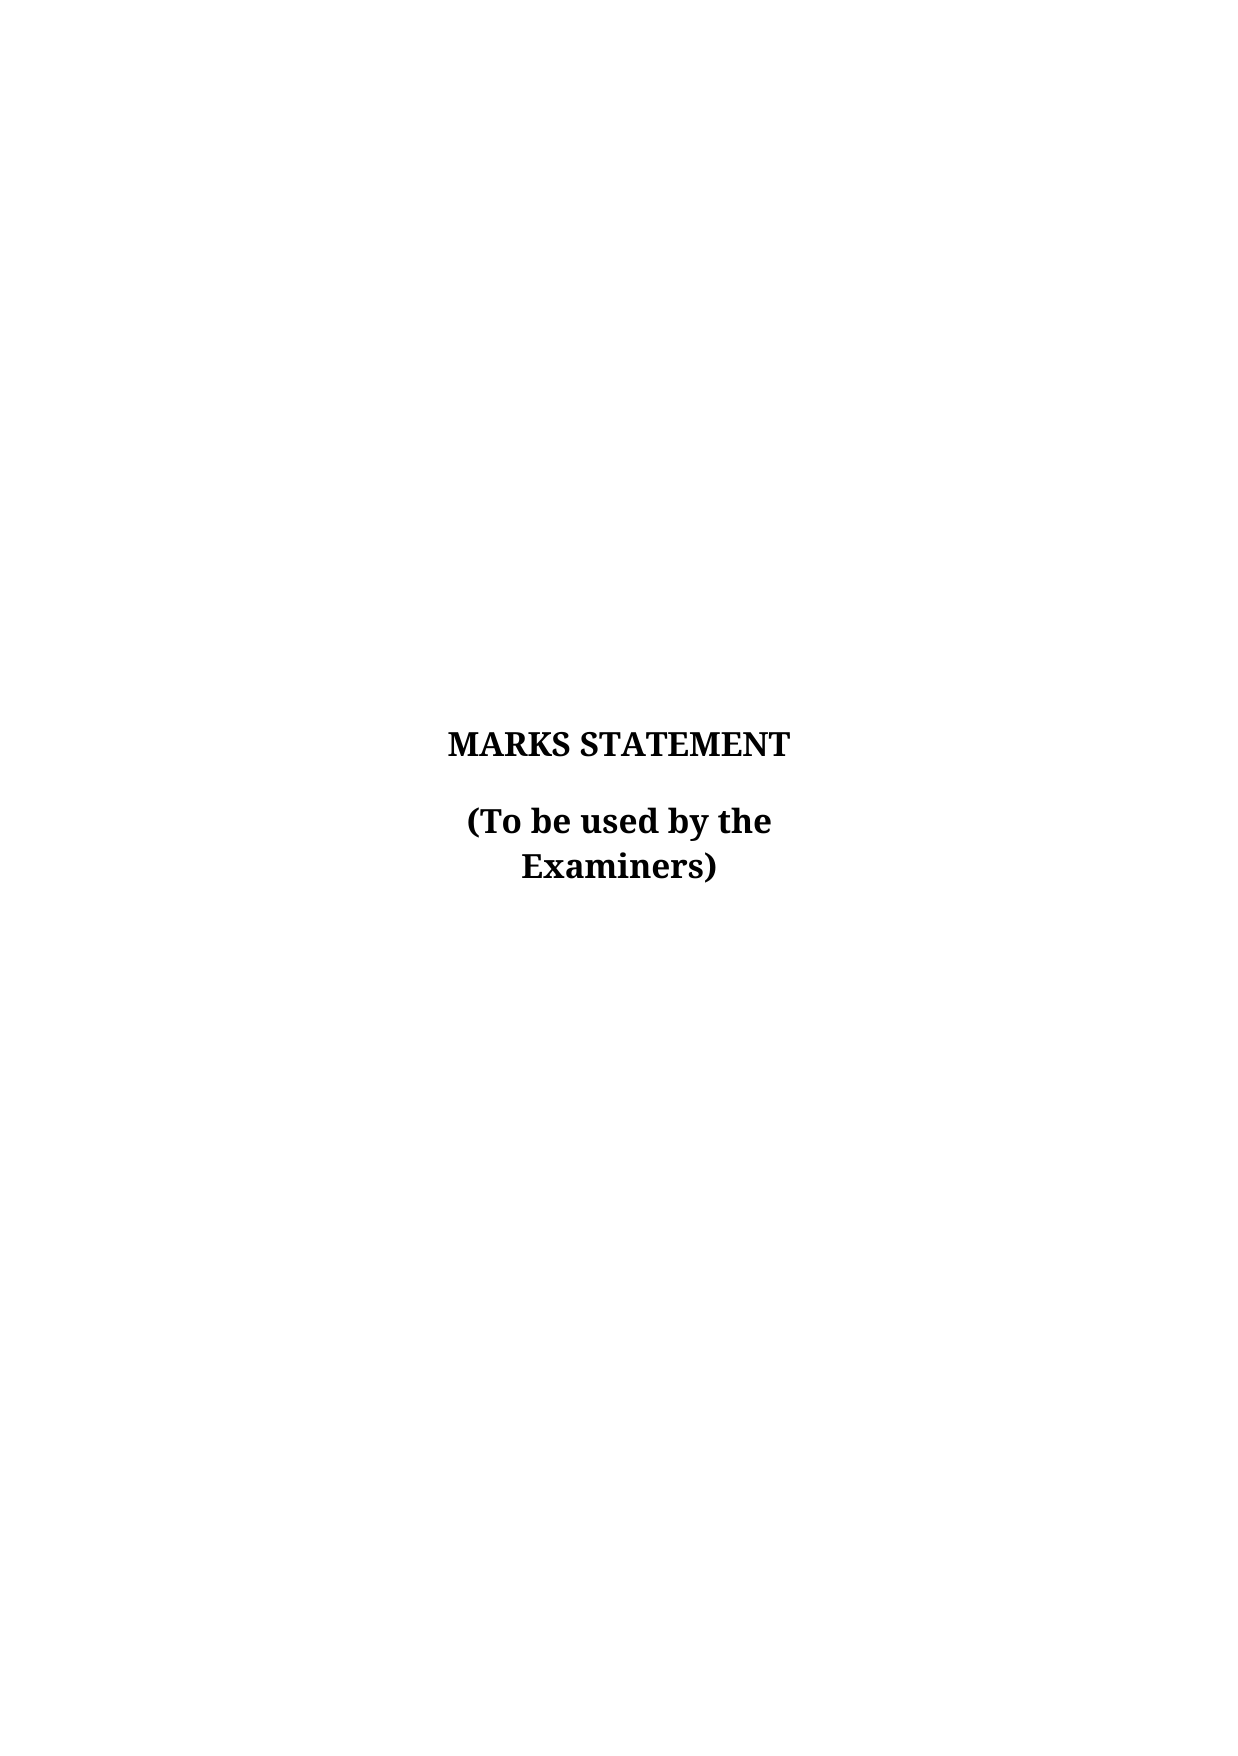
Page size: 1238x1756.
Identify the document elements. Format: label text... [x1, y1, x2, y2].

text (To be used by the Examiners) [371, 797, 868, 888]
text MARKS STATEMENT [371, 721, 867, 766]
